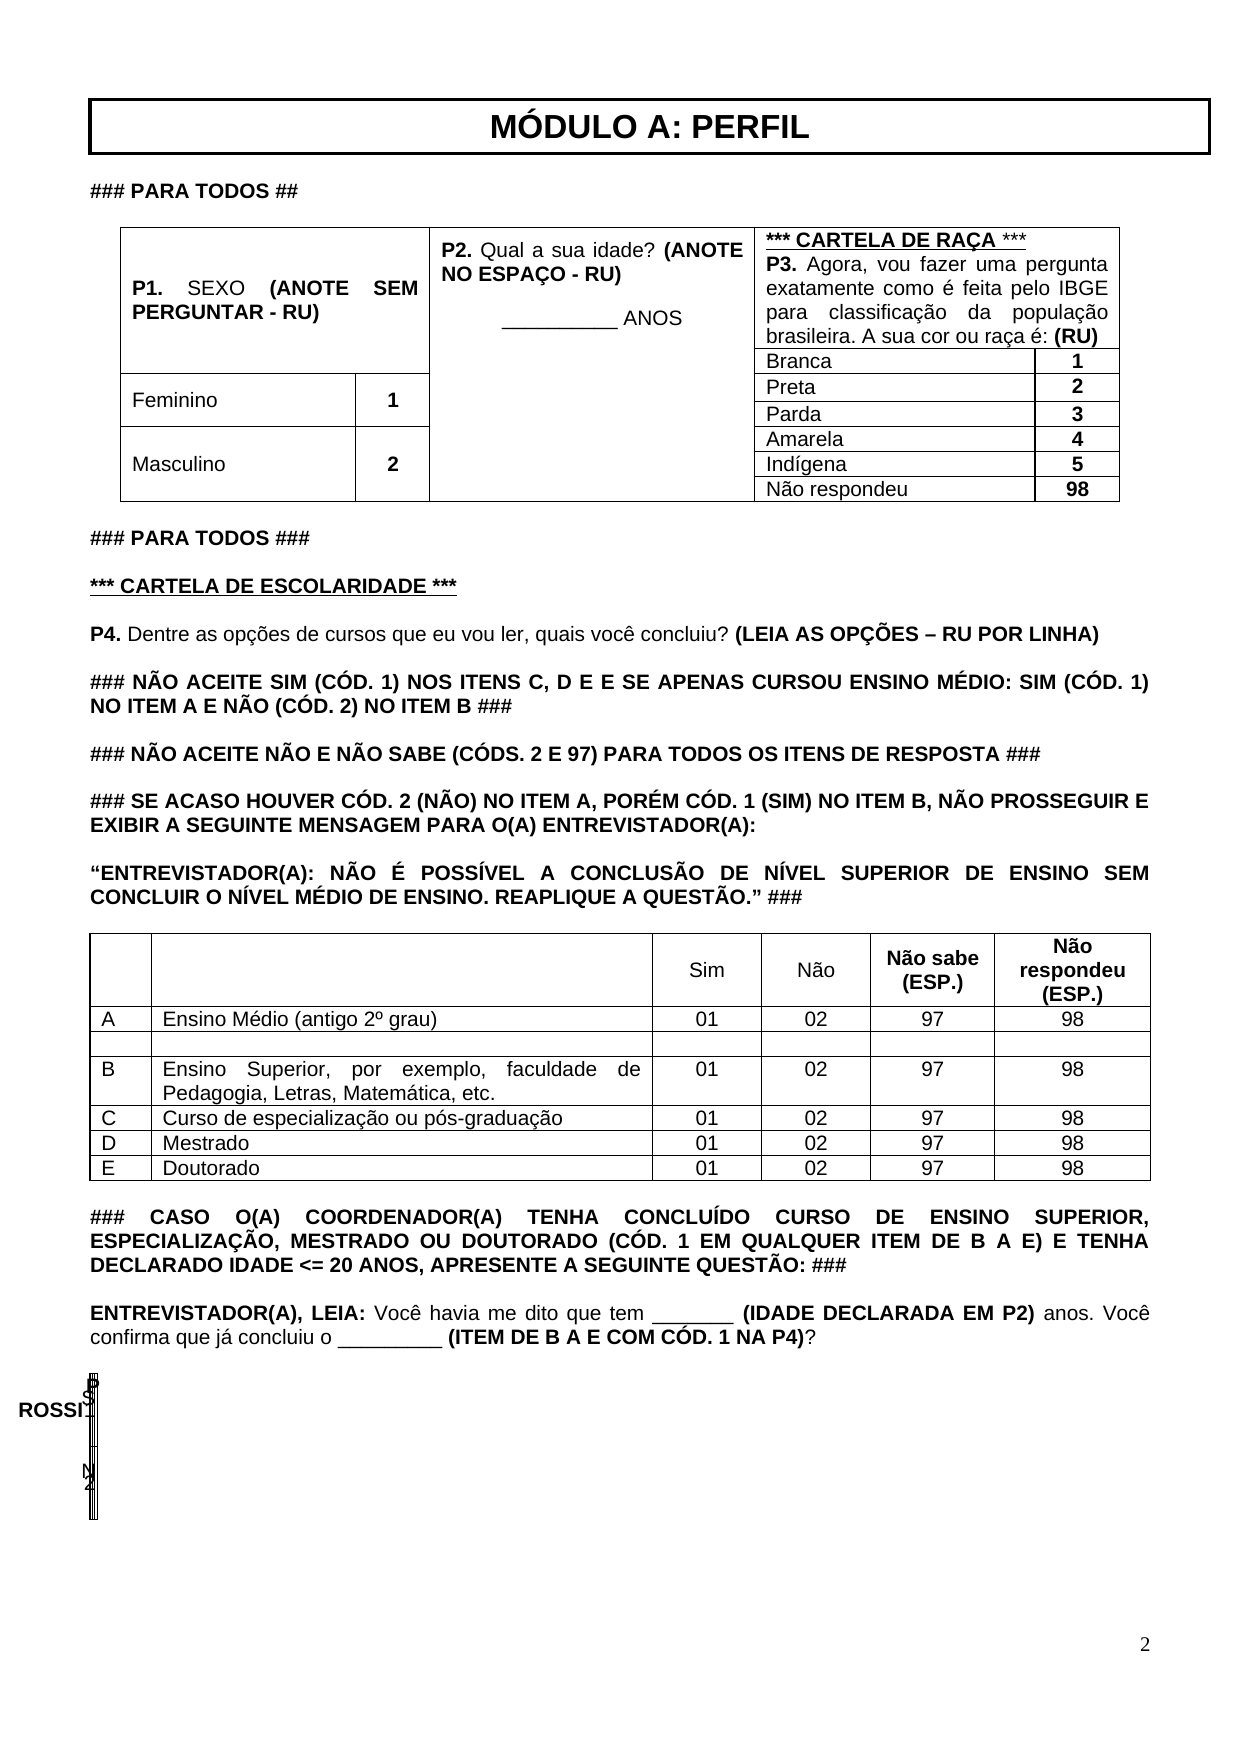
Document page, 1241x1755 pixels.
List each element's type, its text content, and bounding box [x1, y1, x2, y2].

table_cell B [91, 1057, 151, 1105]
table_cell 97 [871, 1156, 994, 1180]
table_cell Amarela [755, 427, 1034, 451]
table_cell 97 [871, 1057, 994, 1105]
table_cell 2 [1036, 374, 1119, 401]
table_cell Branca [755, 349, 1034, 372]
text ENTREVISTADOR(A), LEIA: Você havia me dito que tem _______ (IDADE DECLARADA EM P2) anos. Você confirma que já concluiu o _________ (ITEM DE B A E COM CÓD. 1 NA P4)? [90, 1301, 1150, 1349]
table_cell 98 [995, 1007, 1150, 1031]
table_header MÓDULO A: PERFIL [92, 101, 1208, 152]
text “ENTREVISTADOR(A): NÃO É POSSÍVEL A CONCLUSÃO DE NÍVEL SUPERIOR DE ENSINO SEM CONCLUIR O NÍVEL MÉDIO DE ENSINO. REAPLIQUE A QUESTÃO.” ### [90, 861, 1150, 909]
table_cell 01 [653, 1007, 761, 1031]
table_cell 02 [762, 1106, 870, 1130]
table_header Não sabe (ESP.) [871, 934, 994, 1006]
table_cell 2 [356, 427, 429, 501]
table_cell 98 [995, 1131, 1150, 1155]
table_cell C [91, 1106, 151, 1130]
table_header Não respondeu (ESP.) [995, 934, 1150, 1006]
table_header P1. SEXO (ANOTE SEM PERGUNTAR - RU) [121, 228, 429, 372]
table_cell [152, 1032, 652, 1056]
table_cell 02 [762, 1057, 870, 1105]
table_cell 97 [871, 1007, 994, 1031]
table_cell [91, 1032, 151, 1056]
table_cell Preta [755, 374, 1034, 401]
table_cell E [91, 1156, 151, 1180]
text ### SE ACASO HOUVER CÓD. 2 (NÃO) NO ITEM A, PORÉM CÓD. 1 (SIM) NO ITEM B, NÃO PROSSEGUIR E EXIBIR A SEGUINTE MENSAGEM PARA O(A) ENTREVISTADOR(A): [90, 789, 1150, 837]
table_cell Não respondeu [755, 477, 1034, 501]
table_cell 97 [871, 1106, 994, 1130]
text ### PARA TODOS ## [90, 179, 1150, 203]
table_cell Mestrado [152, 1131, 652, 1155]
table_cell A [91, 1007, 151, 1031]
table_cell Ensino Superior, por exemplo, faculdade de Pedagogia, Letras, Matemática, etc. [152, 1057, 652, 1105]
table_cell Masculino [121, 427, 355, 501]
table_cell Doutorado [152, 1156, 652, 1180]
table_cell 3 [1036, 402, 1119, 426]
table_cell 01 [653, 1156, 761, 1180]
table_cell 97 [871, 1131, 994, 1155]
table_cell [762, 1032, 870, 1056]
table_header Sim [653, 934, 761, 1006]
table_cell 02 [762, 1131, 870, 1155]
table_cell Curso de especialização ou pós-graduação [152, 1106, 652, 1130]
table_cell [995, 1032, 1150, 1056]
text P4. Dentre as opções de cursos que eu vou ler, quais você concluiu? (LEIA AS OPÇÕES – RU POR LINHA) [90, 622, 1150, 646]
table_cell Feminino [121, 374, 355, 426]
text ### NÃO ACEITE NÃO E NÃO SABE (CÓDS. 2 E 97) PARA TODOS OS ITENS DE RESPOSTA ### [90, 741, 1150, 765]
table_cell Indígena [755, 452, 1034, 476]
table_cell 98 [1036, 477, 1119, 501]
table_cell 98 [995, 1106, 1150, 1130]
text ### NÃO ACEITE SIM (CÓD. 1) NOS ITENS C, D E E SE APENAS CURSOU ENSINO MÉDIO: SIM (CÓD. 1) NO ITEM A E NÃO (CÓD. 2) NO ITEM B ### [90, 669, 1150, 717]
text ### CASO O(A) COORDENADOR(A) TENHA CONCLUÍDO CURSO DE ENSINO SUPERIOR, ESPECIALIZAÇÃO, MESTRADO OU DOUTORADO (CÓD. 1 EM QUALQUER ITEM DE B A E) E TENHA DECLARADO IDADE <= 20 ANOS, APRESENTE A SEGUINTE QUESTÃO: ### [90, 1205, 1150, 1277]
table_header Não [762, 934, 870, 1006]
table_cell [871, 1032, 994, 1056]
table_cell 4 [1036, 427, 1119, 451]
table_header P2. Qual a sua idade? (ANOTE NO ESPAÇO - RU) __________ ANOS [430, 228, 754, 501]
table_cell 1 [356, 374, 429, 426]
table_header *** CARTELA DE RAÇA *** P3. Agora, vou fazer uma pergunta exatamente como é feita pelo IBGE para classificação da população brasileira. A sua cor ou raça é: (RU) [755, 228, 1119, 347]
table_header [152, 934, 652, 1006]
table_cell 98 [995, 1156, 1150, 1180]
table_cell 1 [1036, 349, 1119, 372]
table_cell 02 [762, 1156, 870, 1180]
table_cell 98 [995, 1057, 1150, 1105]
table_cell 01 [653, 1106, 761, 1130]
table_cell 01 [653, 1131, 761, 1155]
table_header [91, 934, 151, 1006]
table_cell 5 [1036, 452, 1119, 476]
table_cell Ensino Médio (antigo 2º grau) [152, 1007, 652, 1031]
table_cell 02 [762, 1007, 870, 1031]
table_cell Parda [755, 402, 1034, 426]
text *** CARTELA DE ESCOLARIDADE *** [90, 574, 1150, 598]
text ### PARA TODOS ### [90, 526, 1150, 550]
table_cell [653, 1032, 761, 1056]
table_cell 01 [653, 1057, 761, 1105]
table_cell D [91, 1131, 151, 1155]
